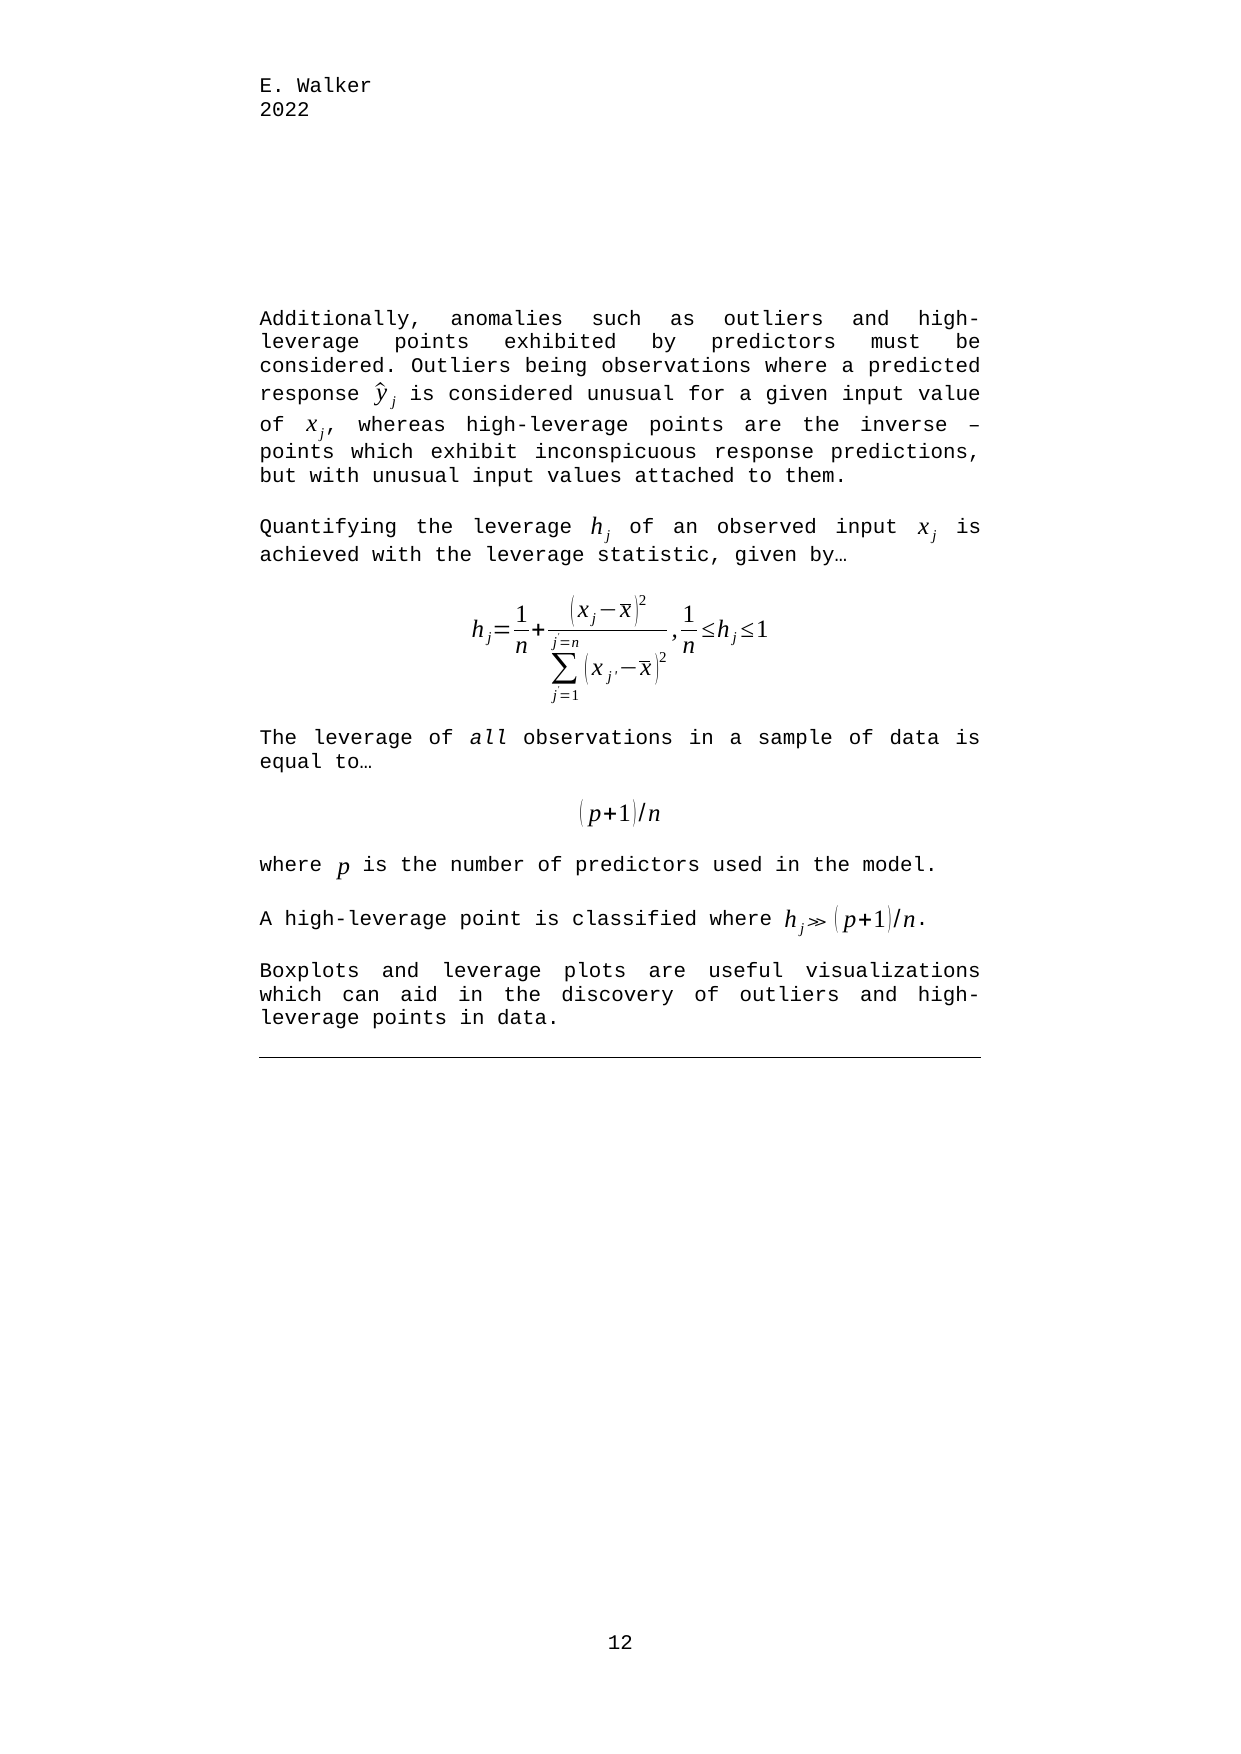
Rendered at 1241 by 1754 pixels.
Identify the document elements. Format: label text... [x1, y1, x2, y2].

text Boxplots and leverage plots are useful visualizations which can aid in the discovery of outliers and high-leverage points in data. [259, 960, 981, 1031]
text Quantifying the leverage of an observed input is achieved with the leverage statistic, given by… [259, 512, 981, 567]
text The leverage of all observations in a sample of data is equal to… [259, 727, 981, 774]
text where is the number of predictors used in the model. [259, 852, 981, 880]
text Additionally, anomalies such as outliers and high-leverage points exhibited by predictors must be considered. Outliers being observations where a predicted response is considered unusual for a given input value of , whereas high-leverage points are the inverse – points which exhibit inconspicuous response predictions, but with unusual input values attached to them. [259, 308, 981, 489]
text A high-leverage point is classified where . [259, 903, 981, 936]
